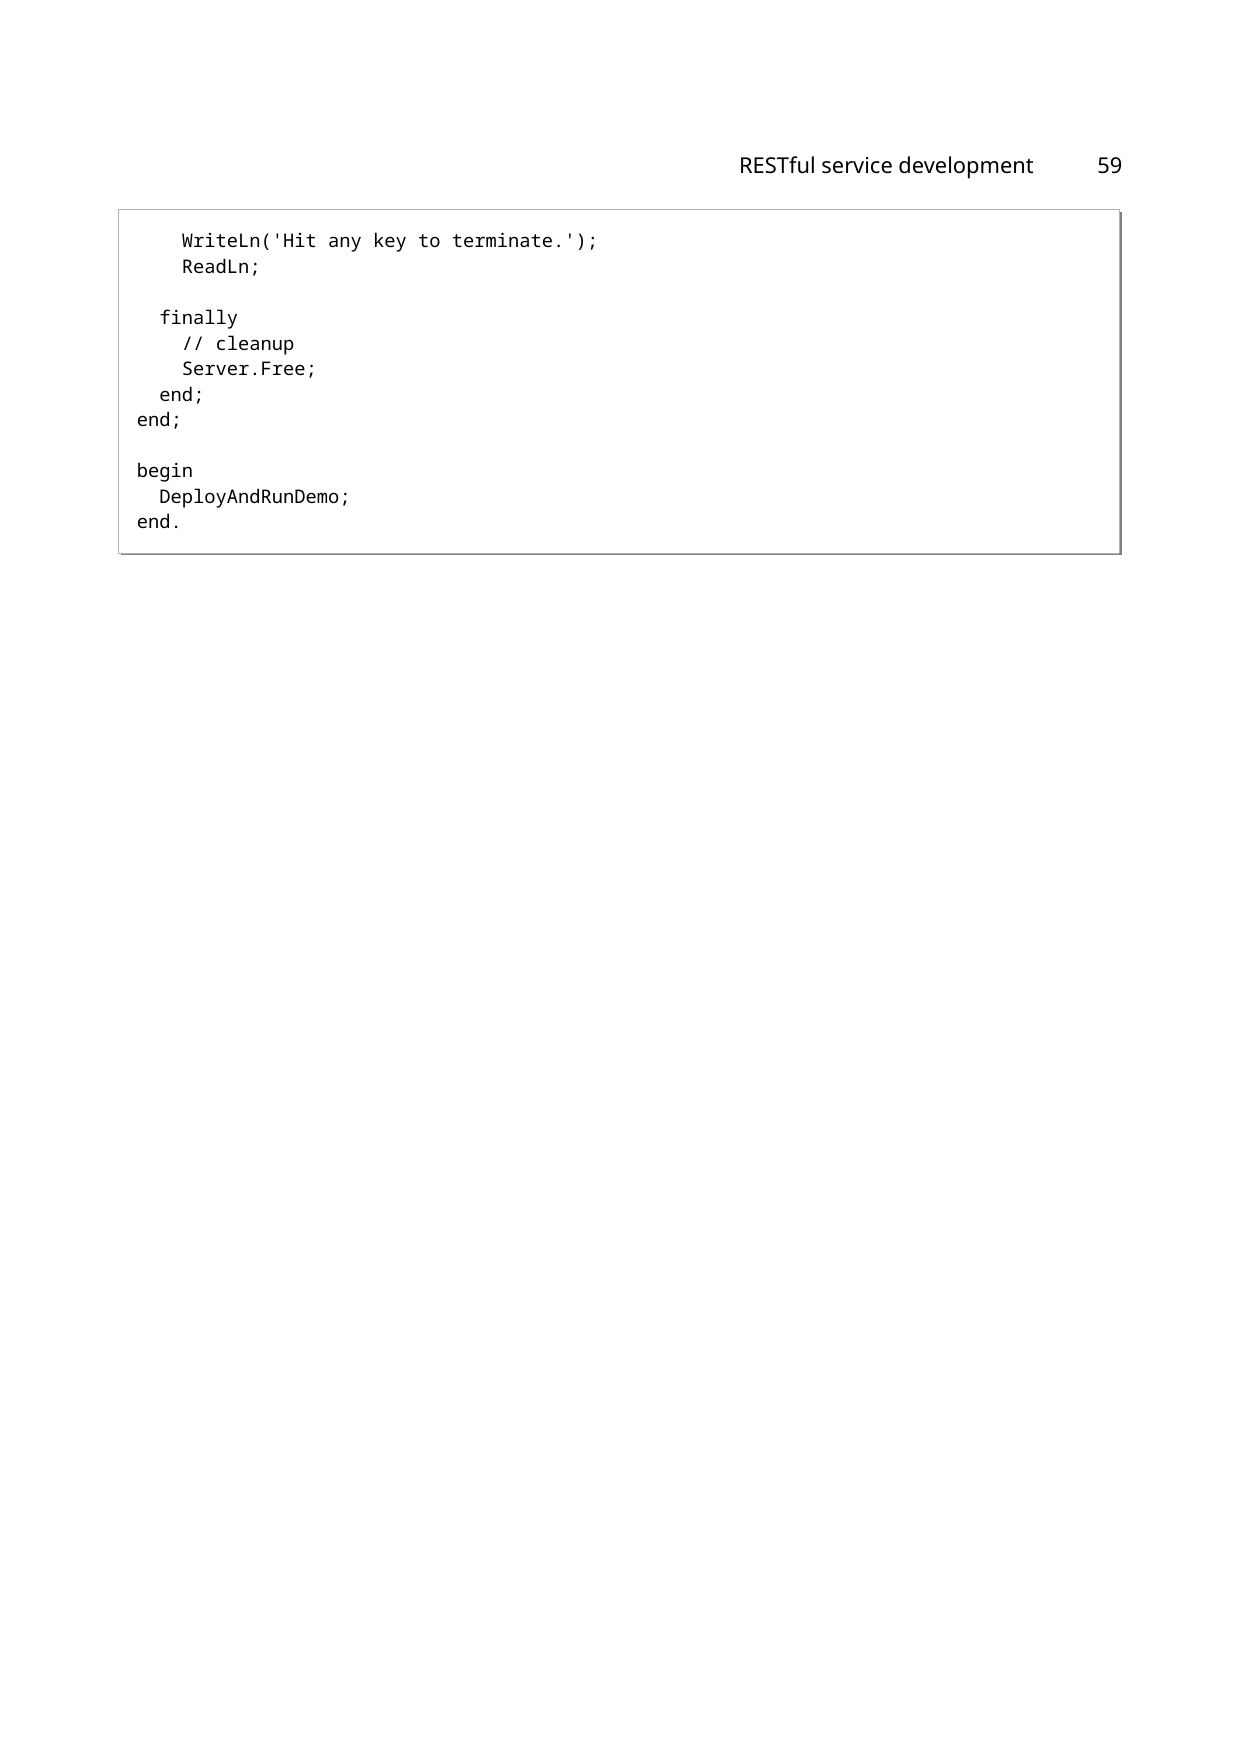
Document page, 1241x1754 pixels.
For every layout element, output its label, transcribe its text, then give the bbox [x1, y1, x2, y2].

text end; [119, 362, 1119, 388]
text // cleanup [119, 311, 1119, 337]
text Server.Free; [119, 337, 1119, 362]
text DeployAndRunDemo; [119, 464, 1119, 490]
text end; [119, 388, 1119, 432]
text begin [119, 439, 1119, 464]
text ReadLn; [119, 235, 1119, 279]
text WriteLn('Hit any key to terminate.'); [119, 210, 1119, 235]
text end. [119, 490, 1119, 552]
text finally [119, 286, 1119, 311]
